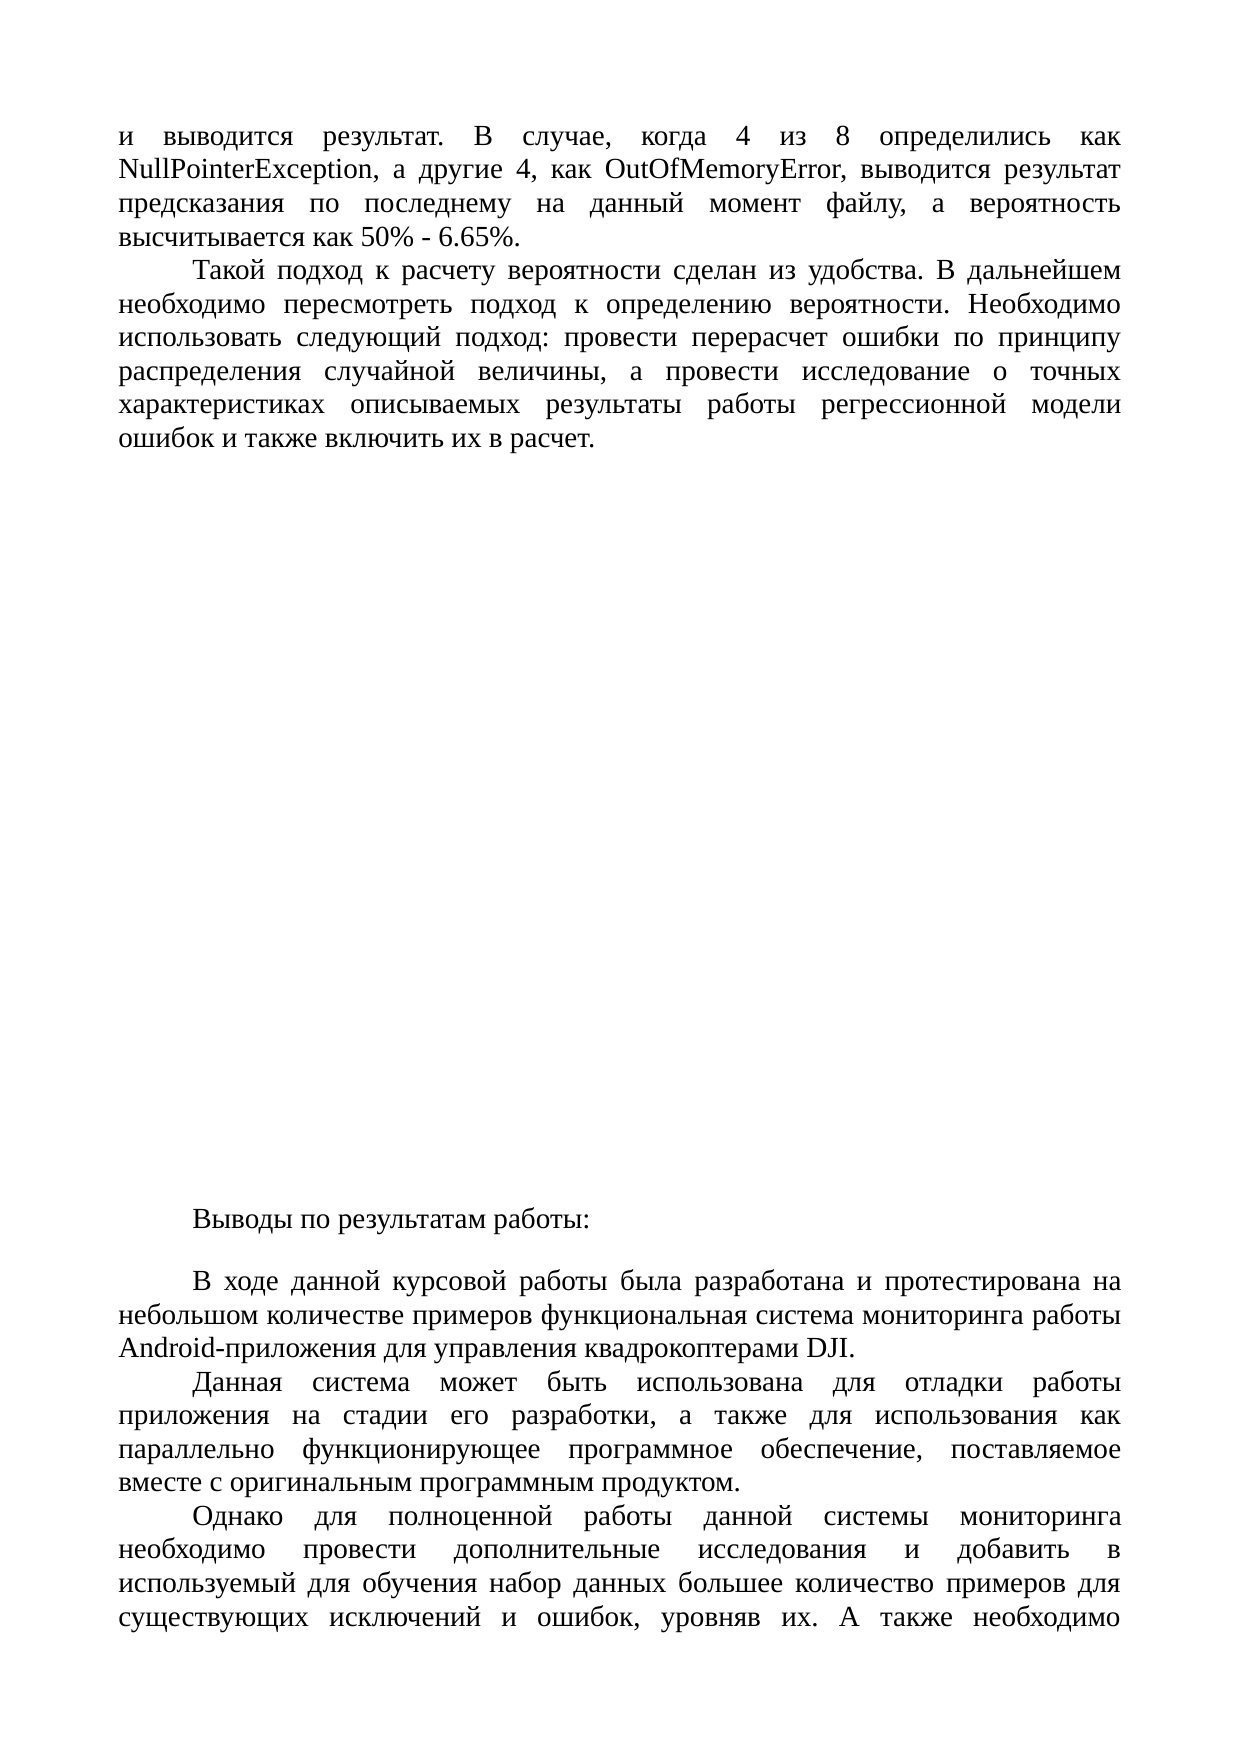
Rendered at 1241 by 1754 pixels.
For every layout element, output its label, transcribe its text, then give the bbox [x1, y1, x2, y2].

text Такой подход к расчету вероятности сделан из удобства. В дальнейшем необходимо пересмотреть подход к определению вероятности. Необходимо использовать следующий подход: провести перерасчет ошибки по принципу распределения случайной величины, а провести исследование о точных характеристиках описываемых результаты работы регрессионной модели ошибок и также включить их в расчет. [118, 252, 1122, 453]
text Однако для полноценной работы данной системы мониторинга необходимо провести дополнительные исследования и добавить в используемый для обучения набор данных большее количество примеров для существующих исключений и ошибок, уровняв их. А также необходимо [118, 1498, 1122, 1632]
text Выводы по результатам работы: [118, 1201, 1122, 1234]
text и выводится результат. В случае, когда 4 из 8 определились как NullPointerException, а другие 4, как OutOfMemoryError, выводится результат предсказания по последнему на данный момент файлу, а вероятность высчитывается как 50% - 6.65%. [118, 118, 1122, 252]
text В ходе данной курсовой работы была разработана и протестирована на небольшом количестве примеров функциональная система мониторинга работы Android-приложения для управления квадрокоптерами DJI. [118, 1263, 1122, 1364]
text Данная система может быть использована для отладки работы приложения на стадии его разработки, а также для использования как параллельно функционирующее программное обеспечение, поставляемое вместе с оригинальным программным продуктом. [118, 1364, 1122, 1498]
